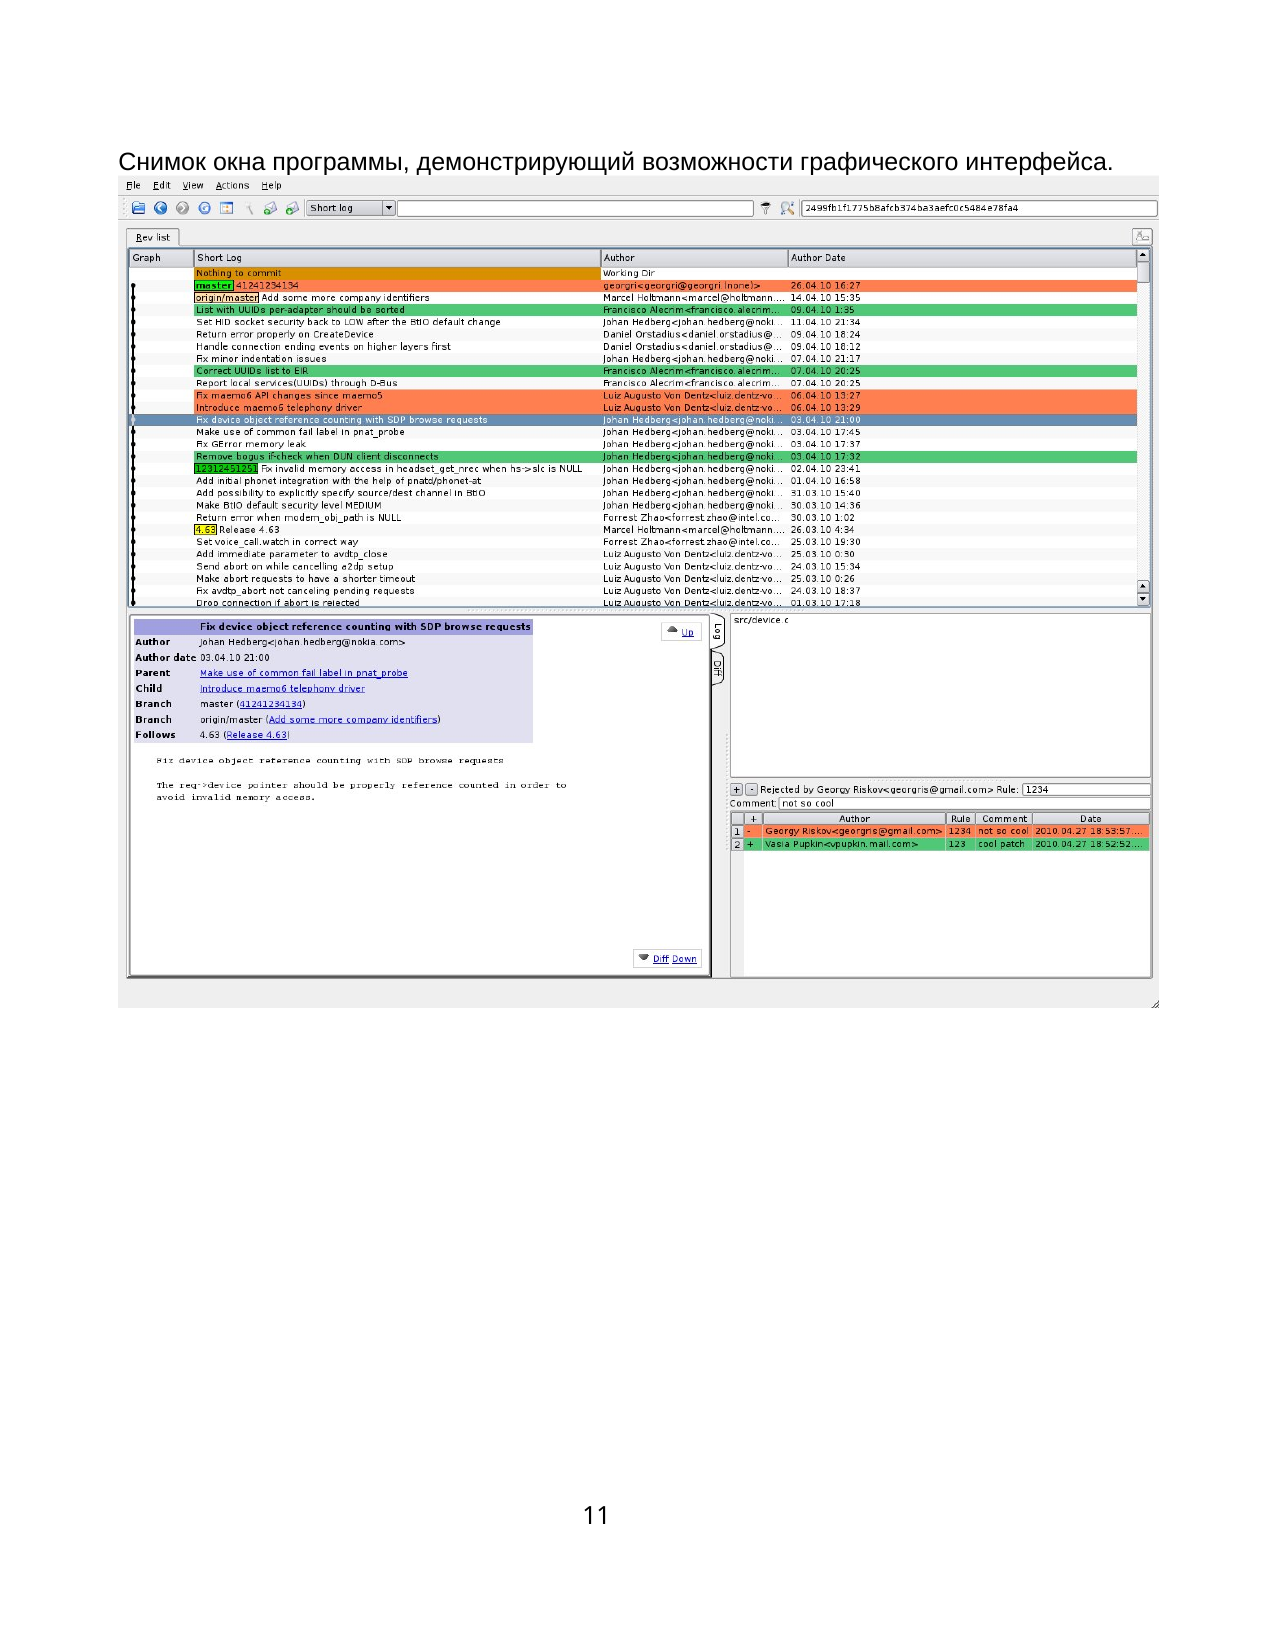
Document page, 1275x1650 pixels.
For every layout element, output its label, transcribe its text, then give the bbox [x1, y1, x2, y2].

picture [118, 175, 1159, 1008]
list Снимок окна программы, демонстрирующий возможности графического интерфейса. [118, 147, 1159, 175]
